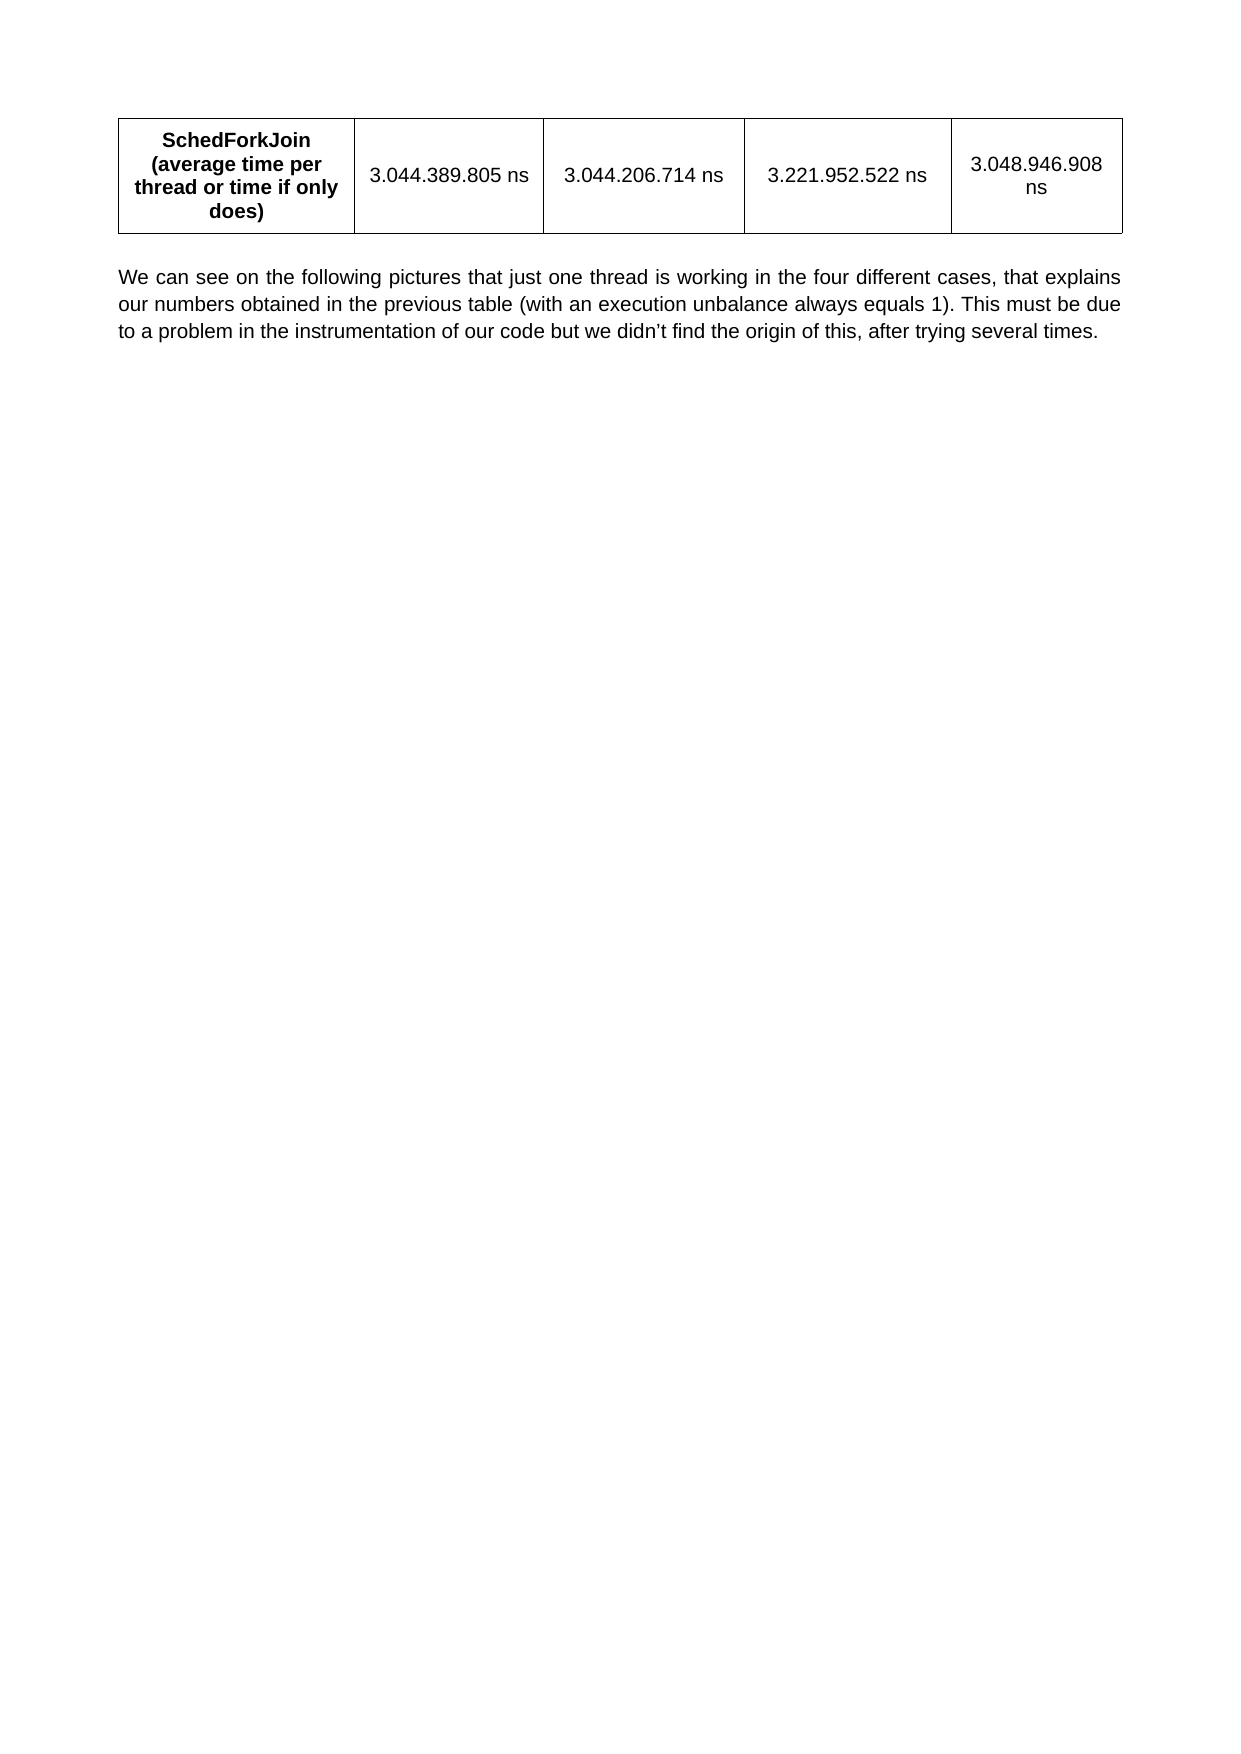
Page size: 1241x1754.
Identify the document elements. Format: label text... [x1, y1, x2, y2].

table_cell 3.221.952.522 ns [745, 119, 951, 232]
text We can see on the following pictures that just one thread is working in the four different cases, that explains our numbers obtained in the previous table (with an execution unbalance always equals 1). This must be due to a problem in the instrumentation of our code but we didn’t find the origin of this, after trying several times. [118, 265, 1122, 343]
text [118, 1599, 1122, 1627]
table_cell 3.044.389.805 ns [355, 119, 543, 232]
table_cell 3.044.206.714 ns [544, 119, 744, 232]
table_cell 3.048.946.908 ns [952, 119, 1122, 232]
table_cell SchedForkJoin (average time per thread or time if only does) [119, 119, 354, 232]
